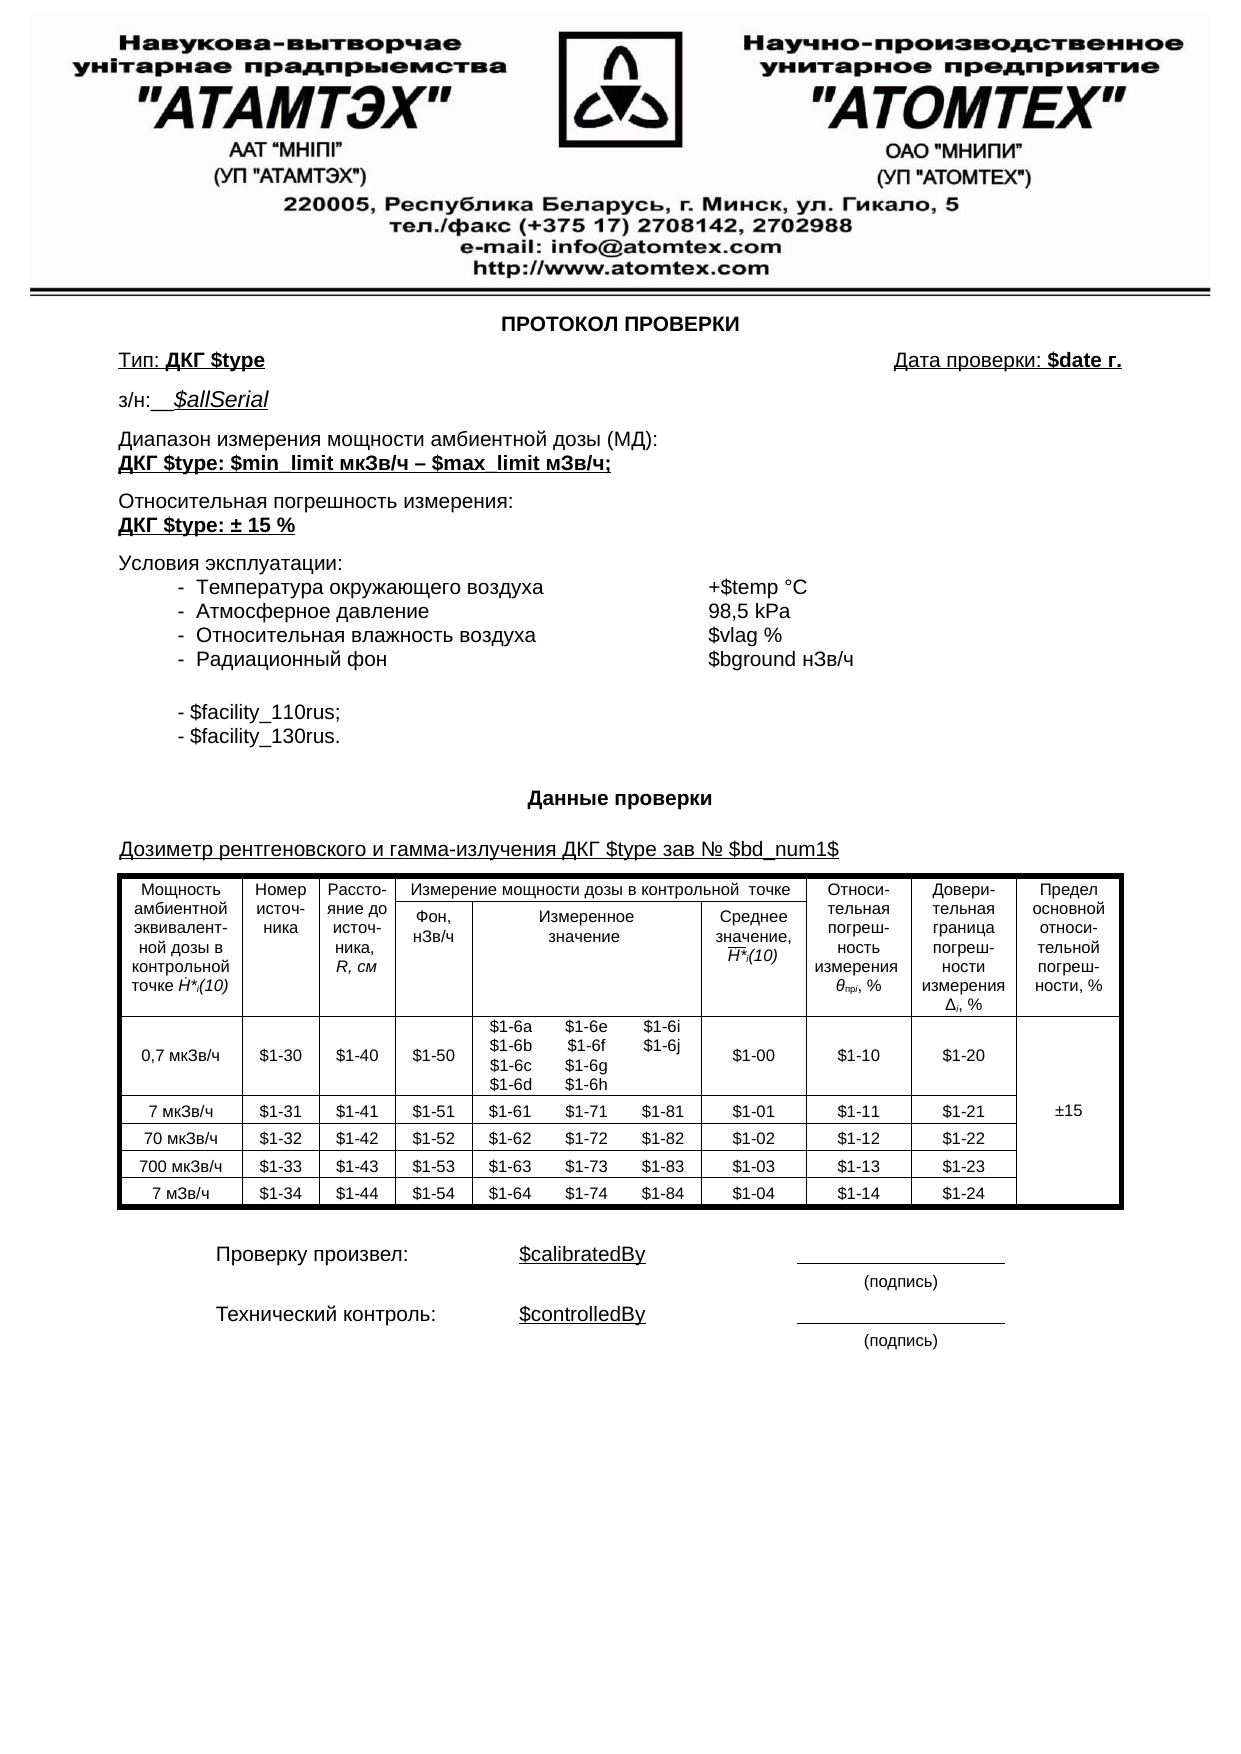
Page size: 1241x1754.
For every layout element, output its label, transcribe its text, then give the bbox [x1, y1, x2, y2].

table_cell 7 мЗв/ч [122, 1178, 242, 1204]
table_cell $1-00 [702, 1017, 806, 1095]
table_cell $1-64 [473, 1178, 548, 1204]
table_header $1-6a [473, 1017, 548, 1036]
table_cell $1-02 [702, 1124, 806, 1150]
text ПРОТОКОЛ ПРОВЕРКИ [118, 312, 1122, 336]
table_cell $1-54 [396, 1178, 472, 1204]
table_cell [771, 1296, 1030, 1331]
text з/н:__$allSerial [118, 386, 1122, 412]
table_cell $1-6f [549, 1036, 624, 1055]
table_cell [514, 1331, 771, 1355]
table_cell $1-30 [243, 1017, 319, 1095]
table_cell 700 мкЗв/ч [122, 1151, 242, 1177]
table_cell [624, 1055, 699, 1074]
text - $facility_130rus. [118, 724, 1122, 772]
table_cell $1-63 [473, 1151, 548, 1177]
table_cell $controlledBy [514, 1296, 771, 1331]
table_cell $1-12 [807, 1124, 911, 1150]
table_cell $1-41 [320, 1096, 395, 1122]
table_header [771, 1236, 1030, 1272]
table_cell $1-6j [624, 1036, 699, 1055]
table_cell $1-14 [807, 1178, 911, 1204]
table_cell $1-20 [912, 1017, 1016, 1095]
text Данные проверки [118, 786, 1122, 810]
table_cell ±15 [1017, 1017, 1119, 1204]
text - Температура окружающего воздуха +$temp °C [177, 575, 1122, 599]
table_cell $1-71 [548, 1096, 624, 1122]
table_cell $1-50 [396, 1017, 472, 1095]
table_cell Измеренное значение [473, 902, 701, 1016]
table_cell $1-21 [912, 1096, 1016, 1122]
text ДКГ $type: $min_limit мкЗв/ч – $max_limit мЗв/ч; [118, 451, 1122, 474]
table_cell $1-32 [243, 1124, 319, 1150]
table_header Проверку произвел: [210, 1236, 513, 1272]
table_cell $1-43 [320, 1151, 395, 1177]
table_cell [514, 1272, 771, 1296]
table_cell $1-81 [625, 1096, 701, 1122]
table_cell $1-31 [243, 1096, 319, 1122]
table_cell $1-51 [396, 1096, 472, 1122]
table_cell $1-82 [625, 1124, 701, 1150]
table_cell $1-84 [625, 1178, 701, 1204]
text - $facility_110rus; [118, 700, 1122, 724]
table_cell $1-61 [473, 1096, 548, 1122]
text - Радиационный фон $bground нЗв/ч [177, 647, 1122, 671]
table_cell $1-04 [702, 1178, 806, 1204]
table_cell [210, 1331, 513, 1355]
table_cell $1-34 [243, 1178, 319, 1204]
table_cell $1-73 [548, 1151, 624, 1177]
table_cell Мощность амбиентной эквивалент-ной дозы в контрольной точке Ḣ*i(10) [122, 879, 242, 1016]
table_cell $1-52 [396, 1124, 472, 1150]
table_cell $1-01 [702, 1096, 806, 1122]
table_cell $1-72 [548, 1124, 624, 1150]
table_cell (подпись) [771, 1272, 1030, 1296]
table_cell [210, 1272, 513, 1296]
table_cell $1-6c [473, 1055, 548, 1074]
picture [29, 12, 1211, 298]
table_cell Среднее значение, Ḣ*i(10) [702, 902, 806, 1016]
table_cell $1-74 [548, 1178, 624, 1204]
table_header Дозиметр рентгеновского и гамма-излучения ДКГ $type зав № $bd_num1$ [119, 824, 1121, 873]
table_cell Номер источ-ника [243, 879, 319, 1016]
text - Относительная влажность воздуха $vlag % [177, 623, 1122, 647]
text Условия эксплуатации: [118, 551, 1122, 575]
table_cell $1-62 [473, 1124, 548, 1150]
table_cell $1-6h [549, 1075, 624, 1094]
table_cell $1-6d [473, 1075, 548, 1094]
table_cell Фон, нЗв/ч [396, 902, 472, 1016]
table_cell $1-6g [549, 1055, 624, 1074]
table_cell (подпись) [771, 1331, 1030, 1355]
table_cell Предел основной относи-тельной погреш-ности, % [1017, 879, 1119, 1016]
table_cell 7 мкЗв/ч [122, 1096, 242, 1122]
table_cell 70 мкЗв/ч [122, 1124, 242, 1150]
table_cell $1-33 [243, 1151, 319, 1177]
table_cell Довери-тельная граница погреш-ности измерения Δi, % [912, 879, 1016, 1016]
table_cell Измерение мощности дозы в контрольной точке [396, 879, 806, 901]
table_cell $1-24 [912, 1178, 1016, 1204]
table_cell $1-11 [807, 1096, 911, 1122]
table_cell $1-53 [396, 1151, 472, 1177]
table_header $1-6e [549, 1017, 624, 1036]
table_cell $1-83 [625, 1151, 701, 1177]
table_cell Технический контроль: [210, 1296, 513, 1331]
table_cell $1-23 [912, 1151, 1016, 1177]
text Относительная погрешность измерения: [118, 489, 1122, 513]
table_cell [624, 1075, 699, 1094]
text ДКГ $type: ± 15 % [118, 513, 1122, 537]
table_cell $1-13 [807, 1151, 911, 1177]
table_cell $1-42 [320, 1124, 395, 1150]
table_cell Рассто-яние до источ-ника, R, см [320, 879, 395, 1016]
table_cell $1-03 [702, 1151, 806, 1177]
text Тип: ДКГ $type Дата проверки: $date г. [118, 347, 1122, 371]
table_header $1-6i [624, 1017, 699, 1036]
table_cell 0,7 мкЗв/ч [122, 1017, 242, 1095]
table_header $calibratedBy [514, 1236, 771, 1272]
table_cell $1-44 [320, 1178, 395, 1204]
text - Атмосферное давление 98,5 kPa [177, 599, 1122, 623]
table_cell $1-6b [473, 1036, 548, 1055]
table_cell $1-22 [912, 1124, 1016, 1150]
table_cell $1-10 [807, 1017, 911, 1095]
table_cell Относи-тельная погреш-ность измерения θпрi, % [807, 879, 911, 1016]
table_cell $1-40 [320, 1017, 395, 1095]
text Диапазон измерения мощности амбиентной дозы (МД): [118, 427, 1122, 451]
